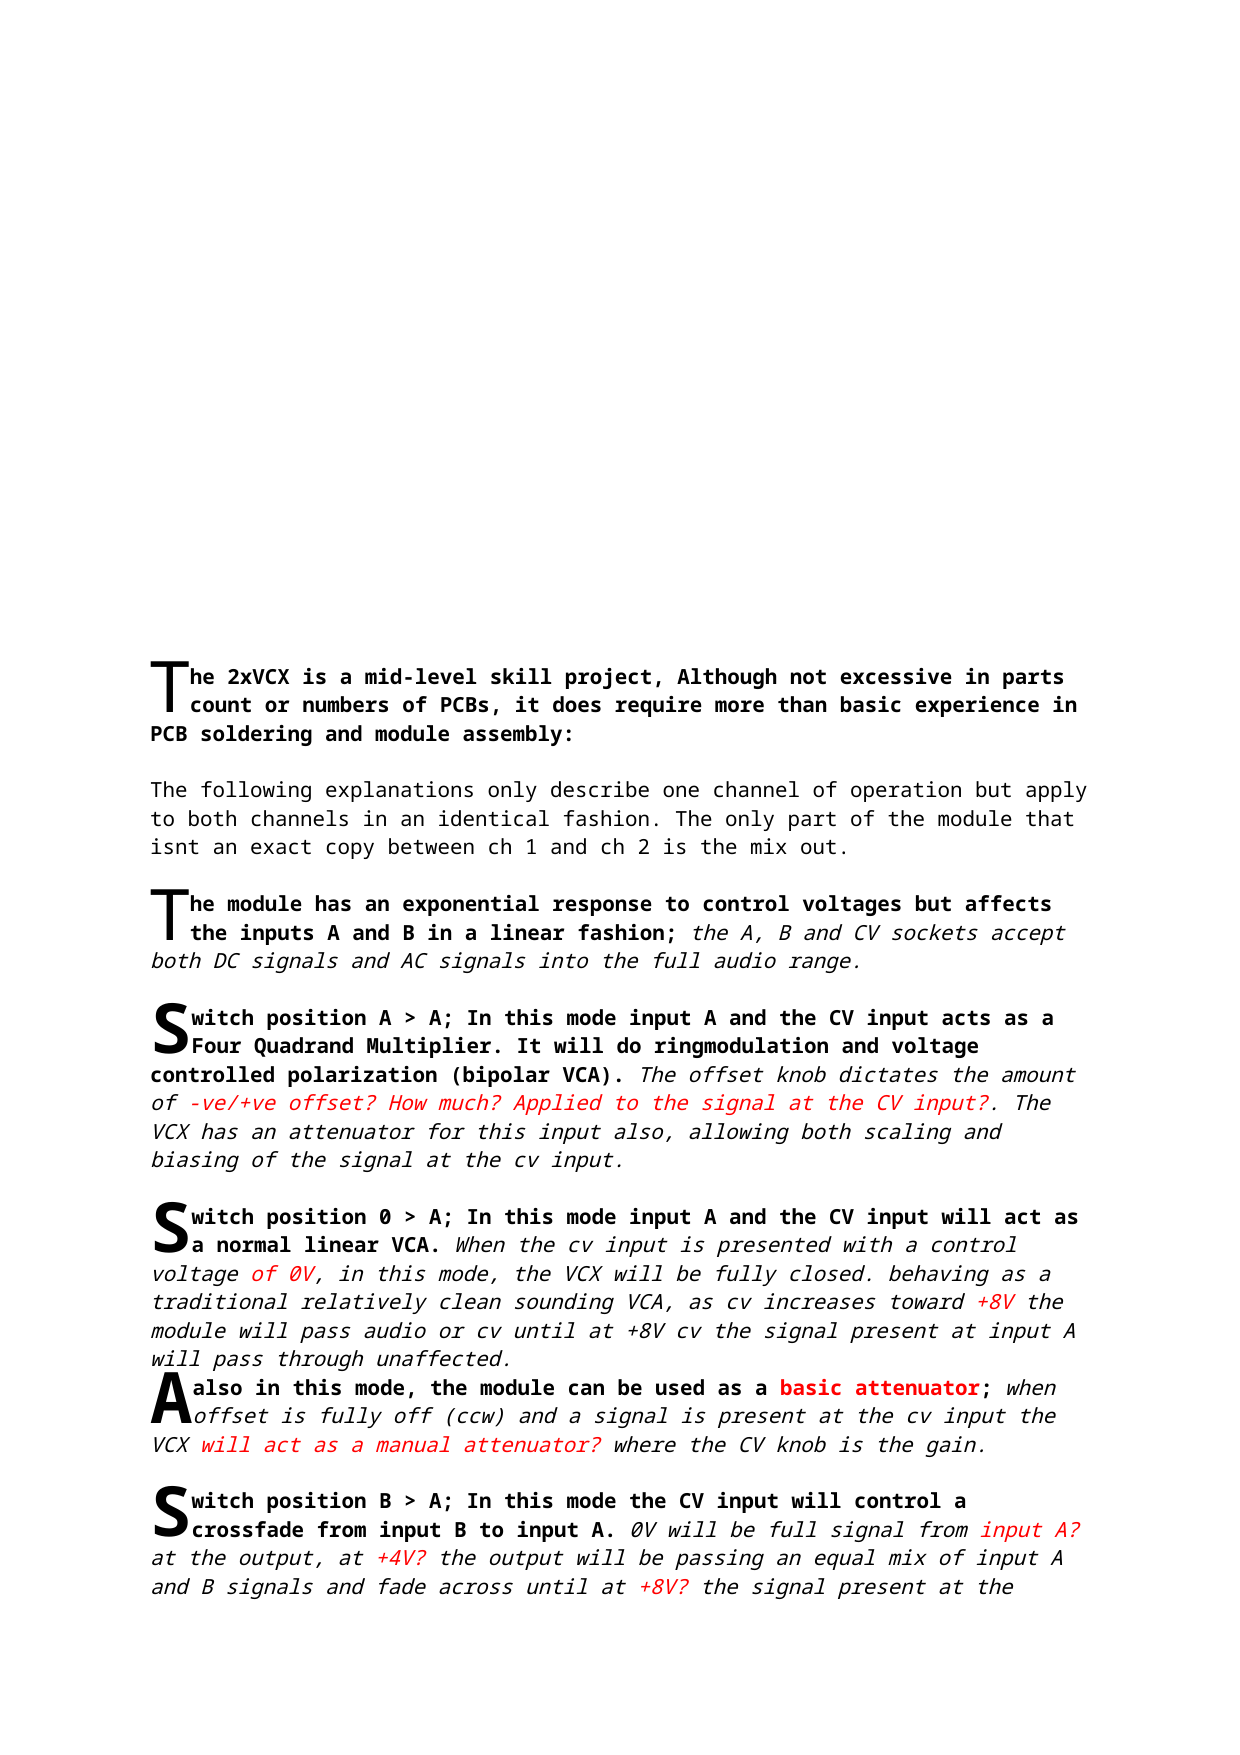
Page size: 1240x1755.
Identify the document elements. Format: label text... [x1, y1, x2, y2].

text Switch position B > A; In this mode the CV input will control a crossfade from input B to input A. 0V will be full signal from input A? at the output, at +4V? the output will be passing an equal mix of input A and B signals and fade across until at +8V? the signal present at the [150, 1487, 1089, 1600]
text Switch position A > A; In this mode input A and the CV input acts as a Four Quadrand Multiplier. It will do ringmodulation and voltage controlled polarization (bipolar VCA). The offset knob dictates the amount of -ve/+ve offset? How much? Applied to the signal at the CV input?. The VCX has an attenuator for this input also, allowing both scaling and biasing of the signal at the cv input. [150, 1003, 1089, 1174]
text Aalso in this mode, the module can be used as a basic attenuator; when offset is fully off (ccw) and a signal is present at the cv input the VCX will act as a manual attenuator? where the CV knob is the gain. [150, 1373, 1089, 1458]
text The 2xVCX is a mid-level skill project, Although not excessive in parts count or numbers of PCBs, it does require more than basic experience in PCB soldering and module assembly: [150, 662, 1089, 747]
text Switch position 0 > A; In this mode input A and the CV input will act as a normal linear VCA. When the cv input is presented with a control voltage of 0V, in this mode, the VCX will be fully closed. behaving as a traditional relatively clean sounding VCA, as cv increases toward +8V the module will pass audio or cv until at +8V cv the signal present at input A will pass through unaffected. [150, 1202, 1089, 1373]
text The module has an exponential response to control voltages but affects the inputs A and B in a linear fashion; the A, B and CV sockets accept both DC signals and AC signals into the full audio range. [150, 889, 1089, 975]
text The following explanations only describe one channel of operation but apply to both channels in an identical fashion. The only part of the module that isnt an exact copy between ch 1 and ch 2 is the mix out. [150, 776, 1089, 861]
